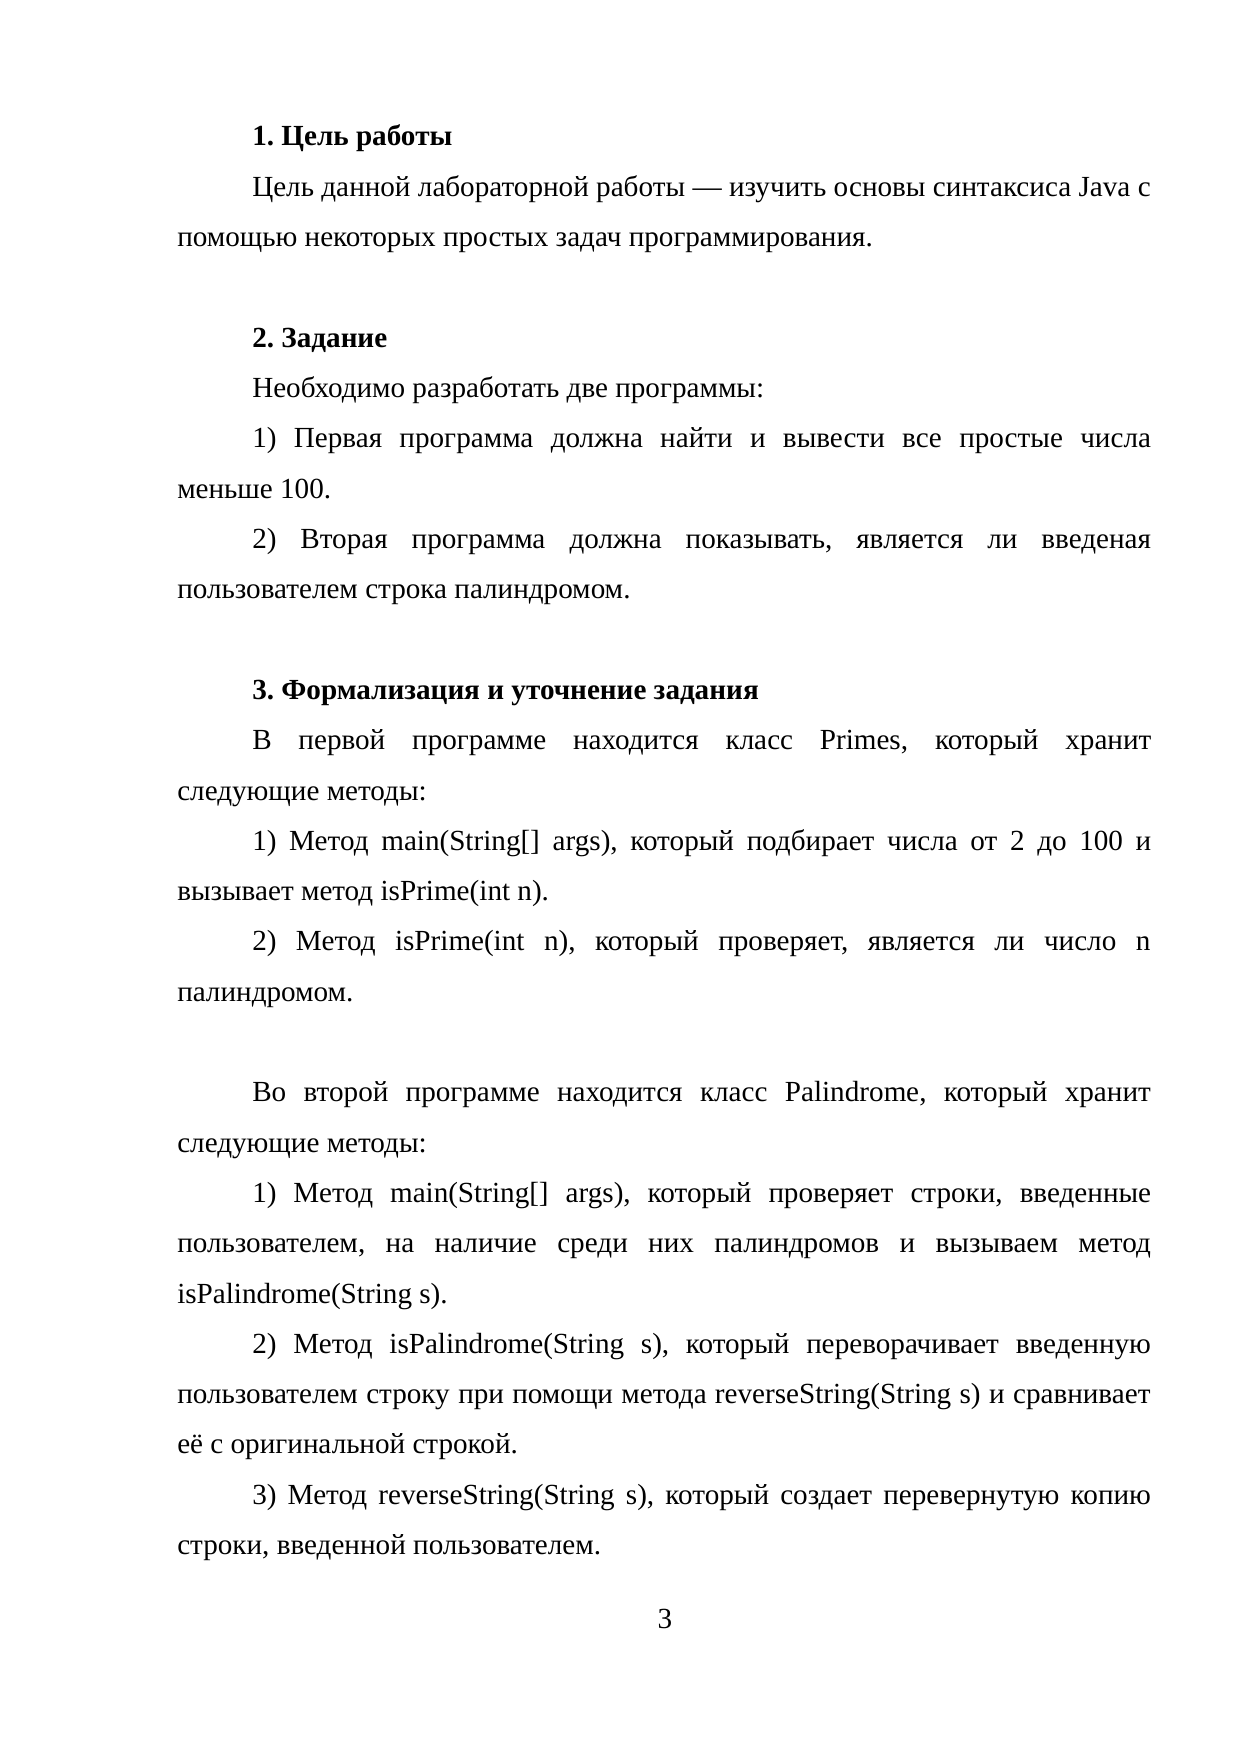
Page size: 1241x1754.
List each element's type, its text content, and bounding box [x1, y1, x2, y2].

text 2) Метод isPrime(int n), который проверяет, является ли число n палиндромом. [177, 923, 1152, 1007]
text 3) Метод reverseString(String s), который создает перевернутую копию строки, введенной пользователем. [177, 1477, 1152, 1561]
text 2) Вторая программа должна показывать, является ли введеная пользователем строка палиндромом. [177, 521, 1152, 605]
text Цель данной лабораторной работы — изучить основы синтаксиса Java с помощью некоторых простых задач программирования. [177, 169, 1152, 253]
text 1) Метод main(String[] args), который проверяет строки, введенные пользователем, на наличие среди них палиндромов и вызываем метод isPalindrome(String s). [177, 1175, 1152, 1309]
text 1) Первая программа должна найти и вывести все простые числа меньше 100. [177, 420, 1152, 504]
text 1. Цель работы [177, 118, 1152, 152]
text 2) Метод isPalindrome(String s), который переворачивает введенную пользователем строку при помощи метода reverseString(String s) и сравнивает её с оригинальной строкой. [177, 1326, 1152, 1460]
text 3. Формализация и уточнение задания [177, 672, 1152, 706]
text Во второй программе находится класс Palindrome, который хранит следующие методы: [177, 1074, 1152, 1158]
text В первой программе находится класс Primes, который хранит следующие методы: [177, 722, 1152, 806]
text 1) Метод main(String[] args), который подбирает числа от 2 до 100 и вызывает метод isPrime(int n). [177, 823, 1152, 907]
text Необходимо разработать две программы: [177, 370, 1152, 404]
text 2. Задание [177, 320, 1152, 353]
